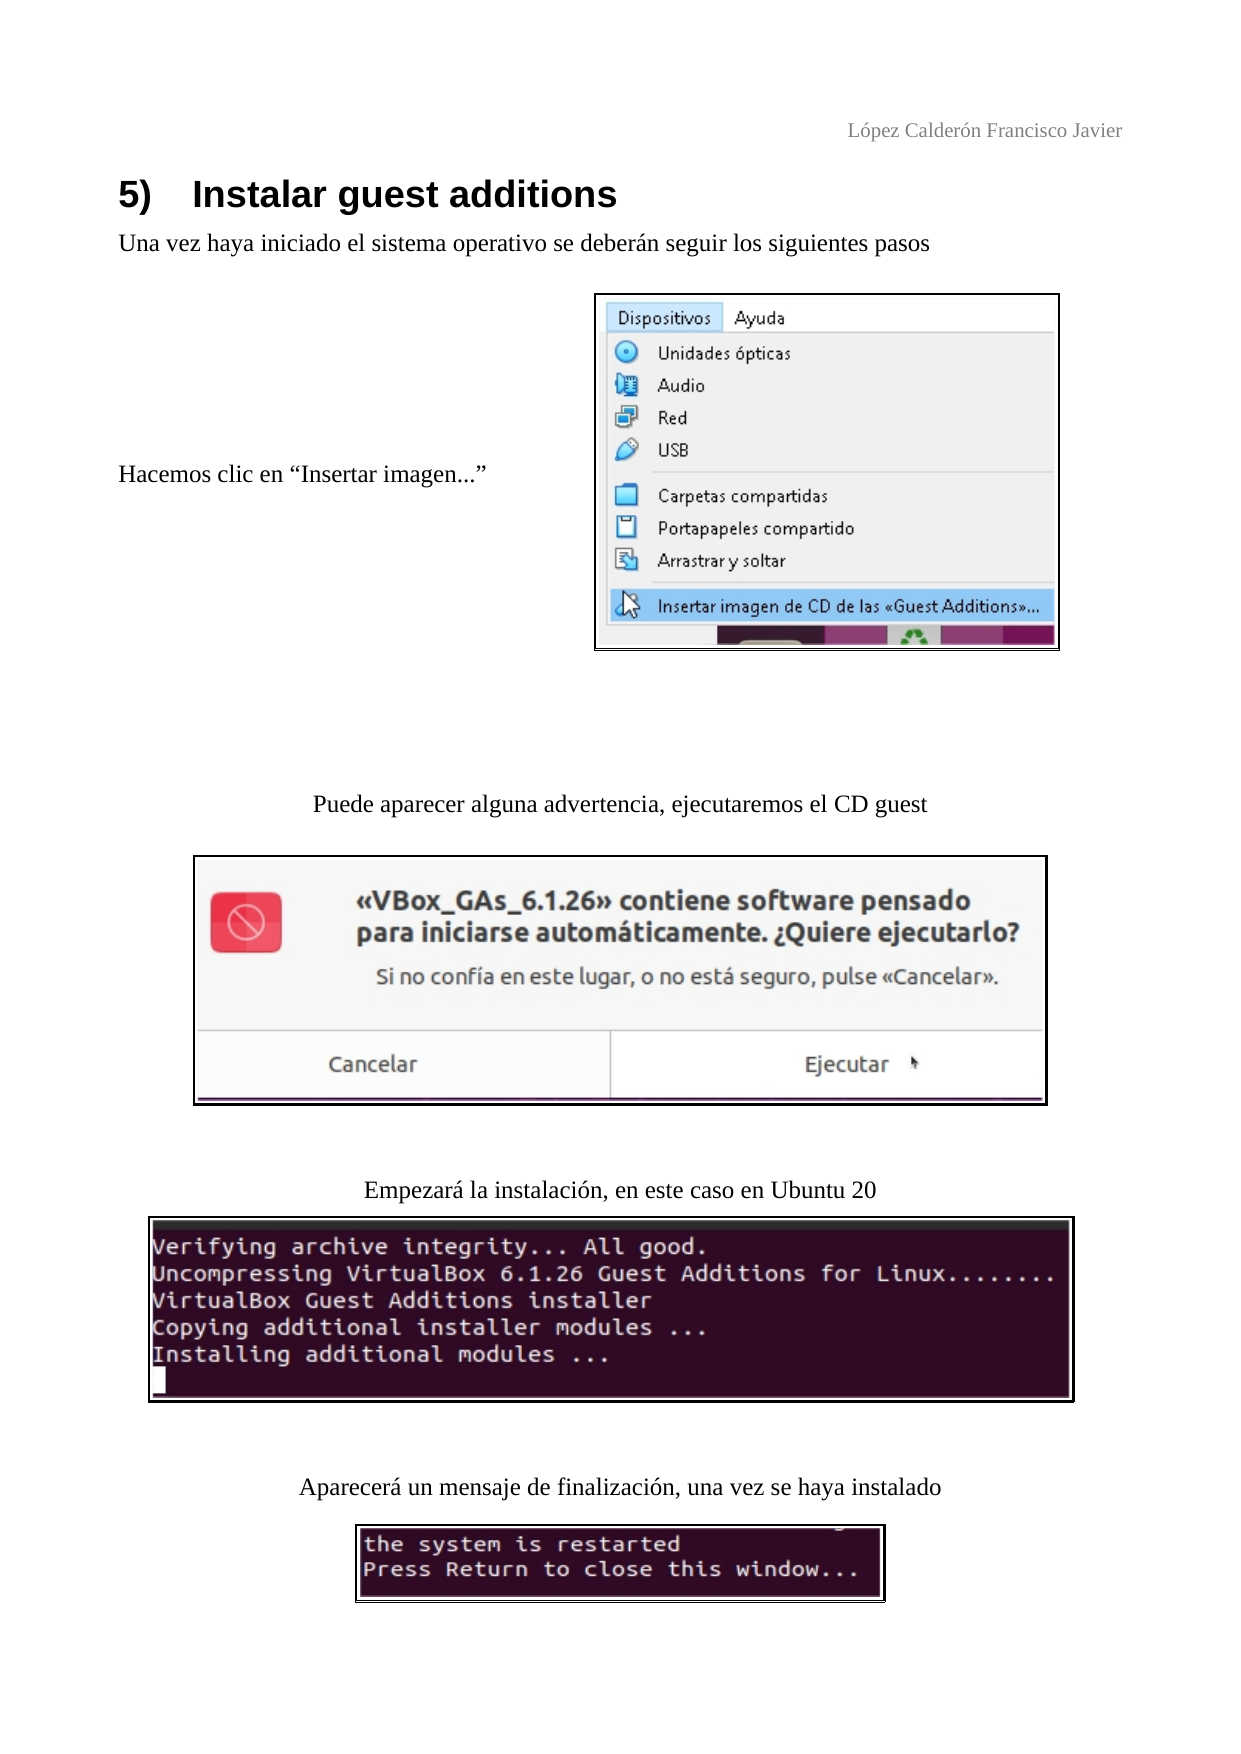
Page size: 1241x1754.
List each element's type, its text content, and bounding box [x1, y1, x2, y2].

text Puede aparecer alguna advertencia, ejecutaremos el CD guest [118, 789, 1122, 818]
picture [599, 298, 1055, 645]
subtitle Instalar guest additions [118, 172, 1122, 215]
picture [360, 1528, 881, 1597]
text Una vez haya iniciado el sistema operativo se deberán seguir los siguientes pasos [118, 228, 1122, 257]
picture [152, 1220, 1070, 1398]
text Hacemos clic en “Insertar imagen...” [118, 459, 594, 488]
picture [197, 860, 1043, 1101]
text Aparecerá un mensaje de finalización, una vez se haya instalado [118, 1472, 1122, 1501]
text Empezará la instalación, en este caso en Ubuntu 20 [118, 1176, 1122, 1204]
text [1060, 459, 1122, 488]
